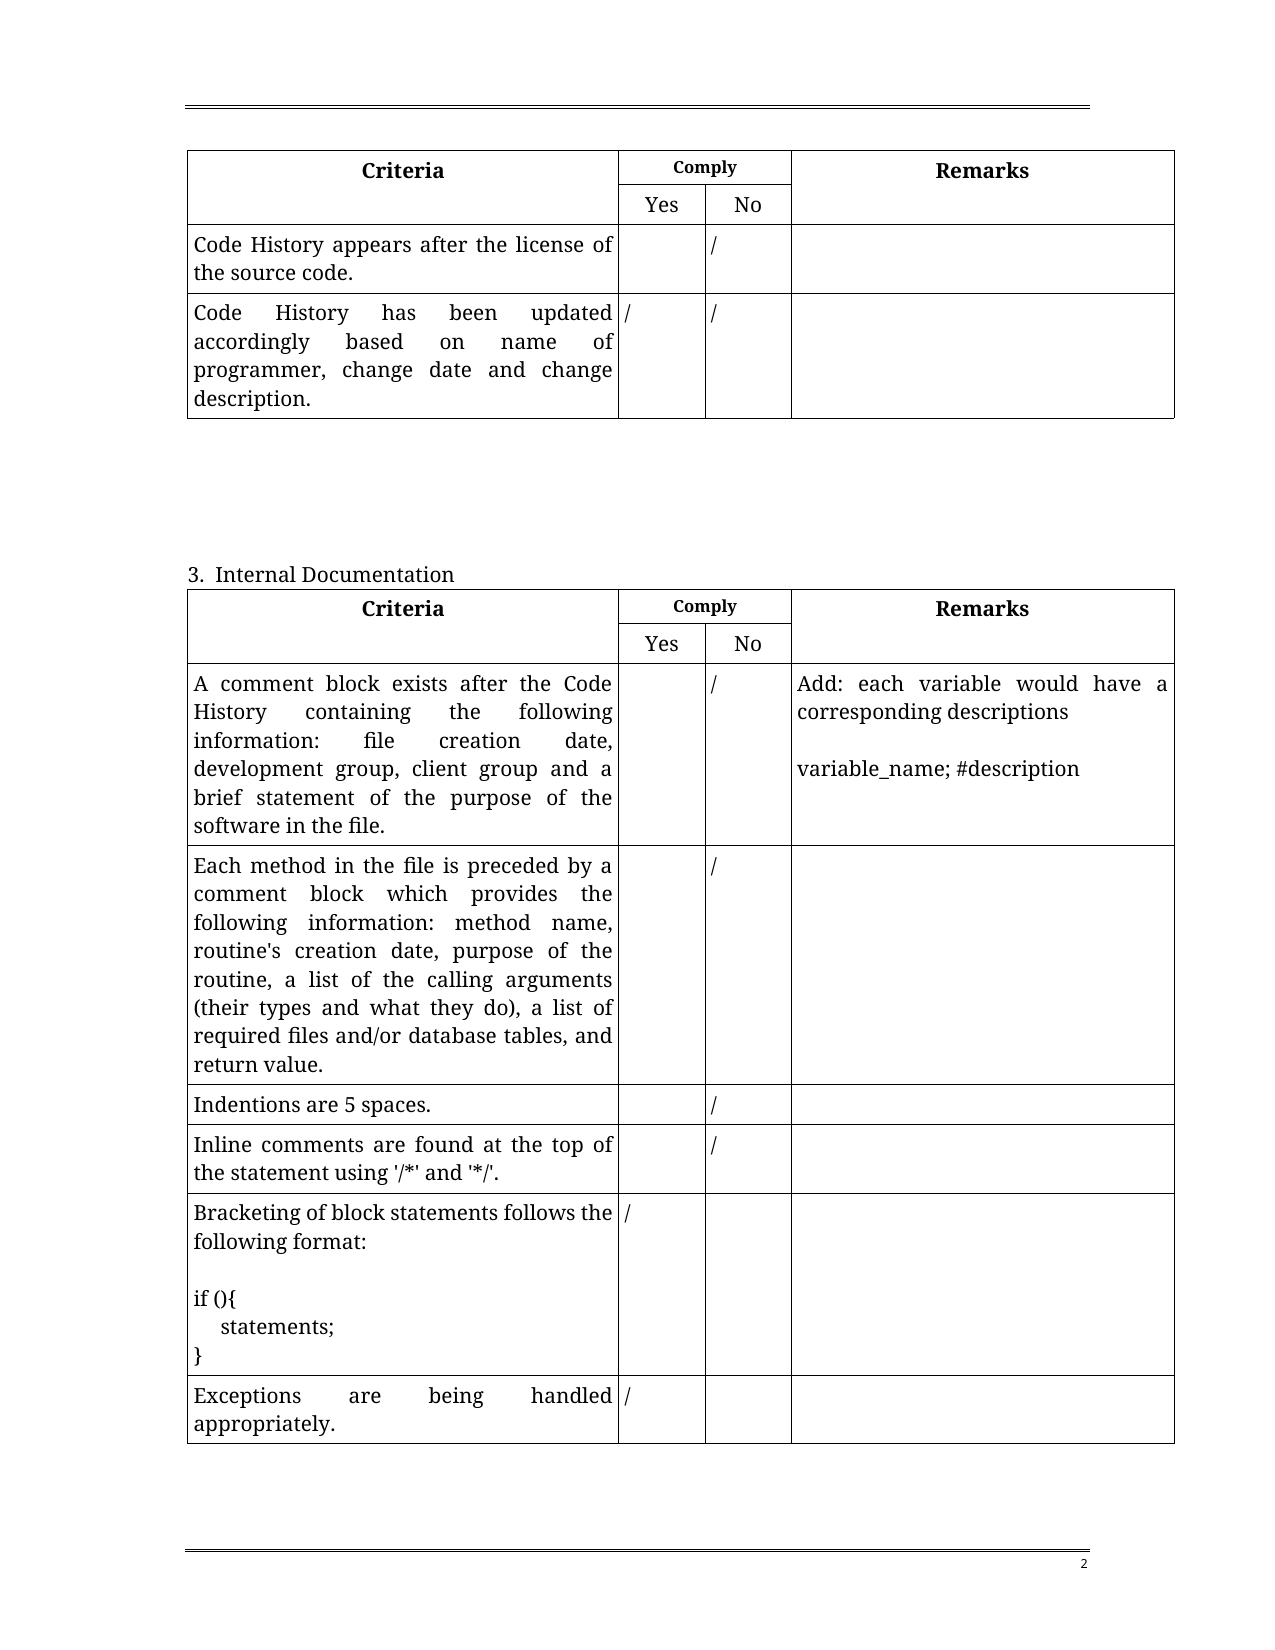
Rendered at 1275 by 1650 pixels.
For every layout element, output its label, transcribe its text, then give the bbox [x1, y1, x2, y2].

table_cell No [706, 624, 791, 663]
table_cell Exceptions are being handled appropriately. [188, 1376, 618, 1443]
table_cell [792, 1376, 1174, 1443]
table_header Criteria [188, 590, 618, 663]
table_header Comply [619, 590, 791, 623]
table_cell A comment block exists after the Code History containing the following information: file creation date, development group, client group and a brief statement of the purpose of the software in the file. [188, 664, 618, 845]
table_cell Bracketing of block statements follows the following format: if (){ statements; } [188, 1194, 618, 1375]
table_cell No [706, 185, 791, 224]
table_cell / [619, 294, 705, 418]
table_cell Code History has been updated accordingly based on name of programmer, change date and change description. [188, 294, 618, 418]
table_cell / [706, 225, 791, 293]
table_cell / [706, 846, 791, 1084]
table_header Remarks [792, 590, 1174, 663]
table_header Remarks [792, 151, 1174, 224]
table_header Criteria [188, 151, 618, 224]
table_cell [619, 1125, 705, 1193]
table_cell Yes [619, 185, 705, 224]
table_cell [792, 846, 1174, 1084]
table_cell Inline comments are found at the top of the statement using '/*' and '*/'. [188, 1125, 618, 1193]
table_cell [792, 225, 1174, 293]
table_cell [706, 1194, 791, 1375]
table_cell / [706, 664, 791, 845]
table_cell [706, 1376, 791, 1443]
table_cell / [706, 294, 791, 418]
table_cell / [619, 1376, 705, 1443]
table_cell Code History appears after the license of the source code. [188, 225, 618, 293]
table_cell Each method in the file is preceded by a comment block which provides the following information: method name, routine's creation date, purpose of the routine, a list of the calling arguments (their types and what they do), a list of required files and/or database tables, and return value. [188, 846, 618, 1084]
table_cell [792, 294, 1174, 418]
table_cell Add: each variable would have a corresponding descriptions variable_name; #description [792, 664, 1174, 845]
table_cell Yes [619, 624, 705, 663]
table_cell [619, 225, 705, 293]
table_cell Indentions are 5 spaces. [188, 1085, 618, 1124]
table_cell [792, 1194, 1174, 1375]
table_cell / [706, 1085, 791, 1124]
table_cell [619, 1085, 705, 1124]
table_cell [792, 1085, 1174, 1124]
table_header Comply [619, 151, 791, 184]
text 3. Internal Documentation [187, 560, 1087, 589]
table_cell / [706, 1125, 791, 1193]
table_cell / [619, 1194, 705, 1375]
table_cell [619, 846, 705, 1084]
table_cell [619, 664, 705, 845]
table_cell [792, 1125, 1174, 1193]
